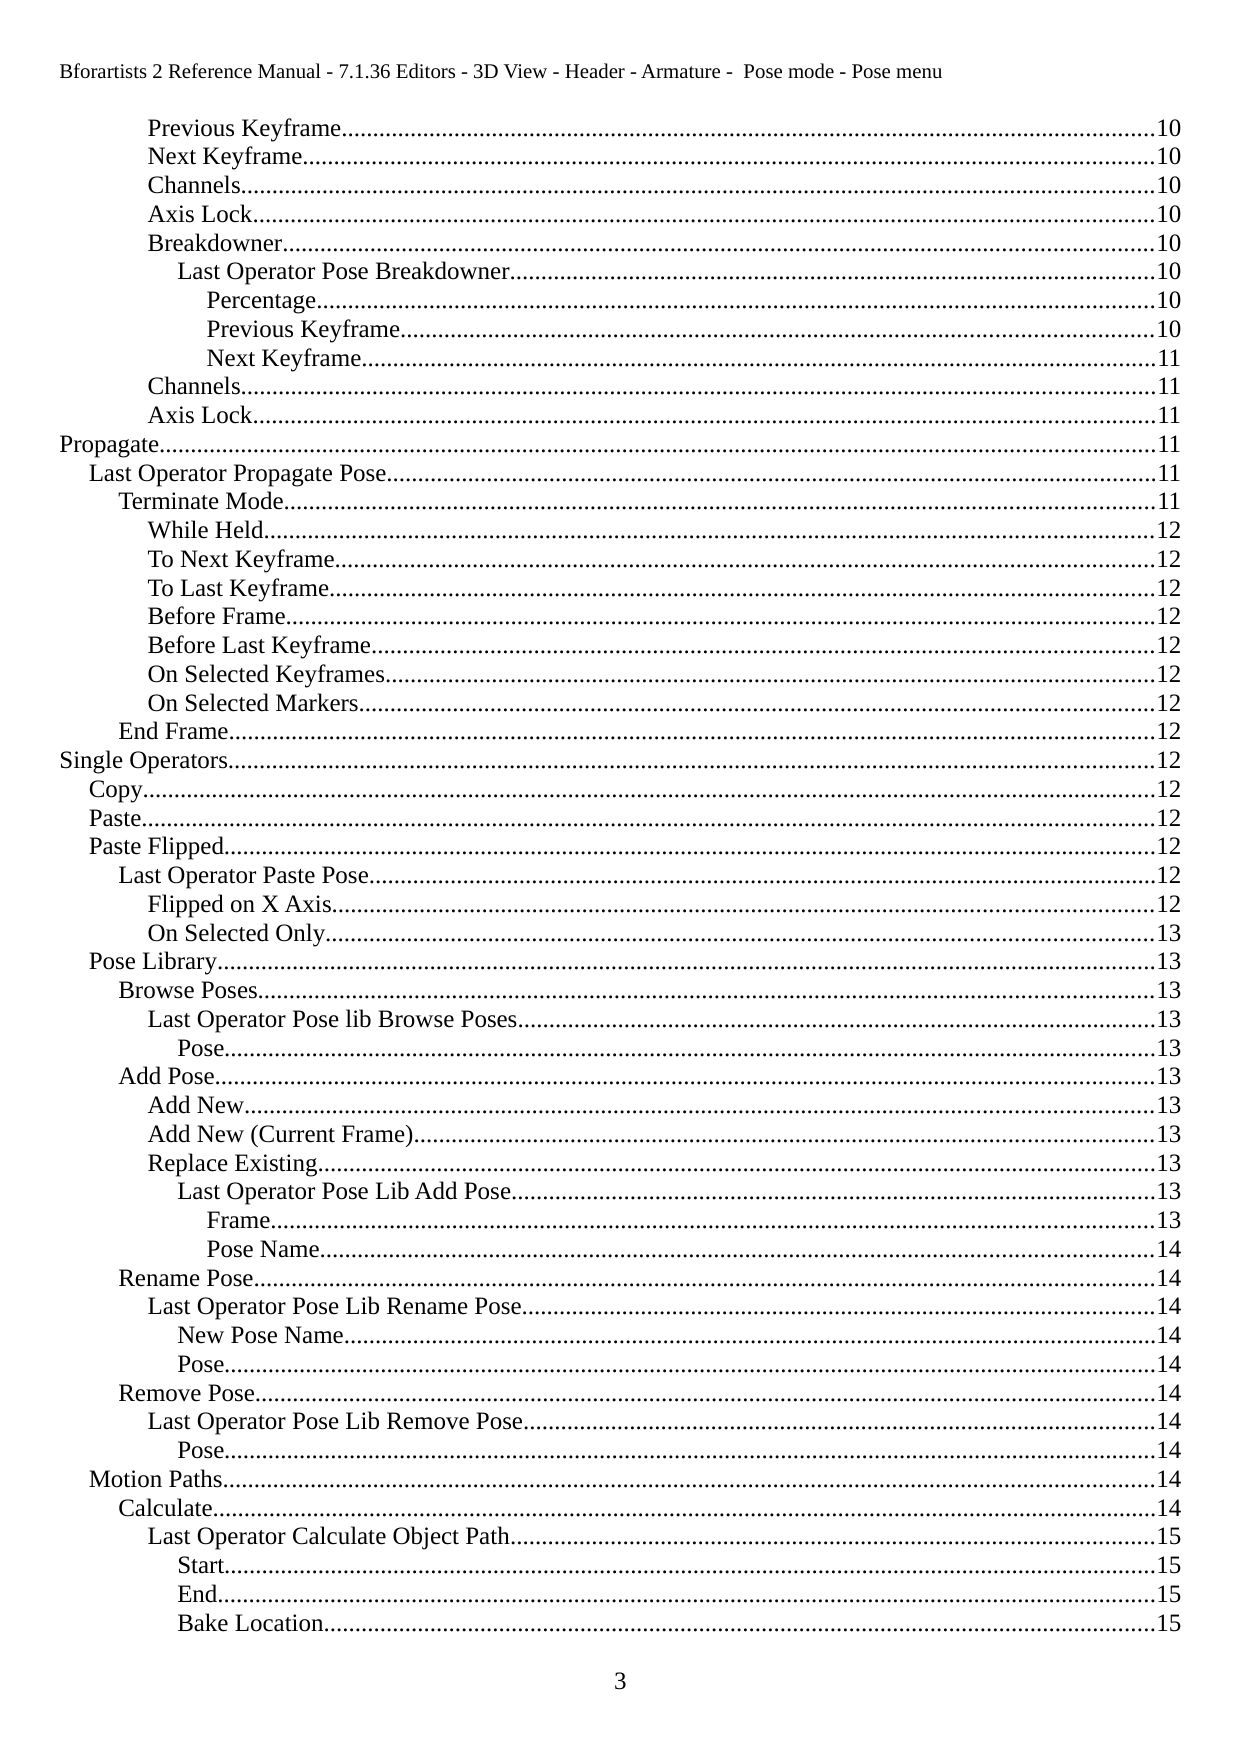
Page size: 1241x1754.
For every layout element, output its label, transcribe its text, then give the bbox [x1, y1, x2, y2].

text Start 15 [177, 1550, 1181, 1579]
text End 15 [177, 1579, 1181, 1608]
text Last Operator Pose Lib Rename Pose 14 [147, 1291, 1181, 1320]
text Axis Lock 10 [147, 199, 1181, 228]
text New Pose Name 14 [177, 1320, 1181, 1349]
text Calculate 14 [118, 1493, 1181, 1521]
text To Next Keyframe 12 [147, 544, 1181, 573]
text To Last Keyframe 12 [147, 573, 1181, 601]
text Percentage 10 [206, 285, 1181, 314]
text Single Operators 12 [59, 745, 1181, 774]
text Pose Library 13 [88, 946, 1181, 975]
text Bake Location 15 [177, 1608, 1181, 1636]
text Replace Existing 13 [147, 1148, 1181, 1176]
text Add Pose 13 [118, 1061, 1181, 1090]
text Breakdowner 10 [147, 228, 1181, 256]
text Pose 14 [177, 1349, 1181, 1378]
text Last Operator Calculate Object Path 15 [147, 1521, 1181, 1550]
text Remove Pose 14 [118, 1378, 1181, 1406]
text Last Operator Pose Breakdowner 10 [177, 256, 1181, 285]
text Flipped on X Axis 12 [147, 889, 1181, 918]
text On Selected Markers 12 [147, 688, 1181, 716]
text Last Operator Pose Lib Remove Pose 14 [147, 1406, 1181, 1435]
text Paste Flipped 12 [88, 831, 1181, 860]
text Next Keyframe 11 [206, 343, 1181, 371]
text Browse Poses 13 [118, 975, 1181, 1004]
text Last Operator Pose Lib Add Pose 13 [177, 1176, 1181, 1205]
text Pose 14 [177, 1435, 1181, 1464]
text Add New (Current Frame) 13 [147, 1119, 1181, 1148]
text While Held 12 [147, 515, 1181, 544]
text Copy 12 [88, 774, 1181, 803]
text Pose 13 [177, 1033, 1181, 1061]
text Previous Keyframe 10 [147, 113, 1181, 141]
text Add New 13 [147, 1090, 1181, 1119]
text Last Operator Paste Pose 12 [118, 860, 1181, 889]
text Previous Keyframe 10 [206, 314, 1181, 343]
text Propagate 11 [59, 429, 1181, 458]
text Last Operator Pose lib Browse Poses 13 [147, 1004, 1181, 1033]
text On Selected Keyframes 12 [147, 659, 1181, 688]
text Axis Lock 11 [147, 400, 1181, 429]
text Motion Paths 14 [88, 1464, 1181, 1493]
text On Selected Only 13 [147, 918, 1181, 946]
text Paste 12 [88, 803, 1181, 831]
text Rename Pose 14 [118, 1263, 1181, 1291]
text Pose Name 14 [206, 1234, 1181, 1263]
text Channels 10 [147, 170, 1181, 199]
text End Frame 12 [118, 716, 1181, 745]
text Before Last Keyframe 12 [147, 630, 1181, 659]
text Last Operator Propagate Pose 11 [88, 458, 1181, 486]
text Channels 11 [147, 371, 1181, 400]
text Terminate Mode 11 [118, 486, 1181, 515]
text Before Frame 12 [147, 601, 1181, 630]
text Frame 13 [206, 1205, 1181, 1234]
text Next Keyframe 10 [147, 141, 1181, 170]
